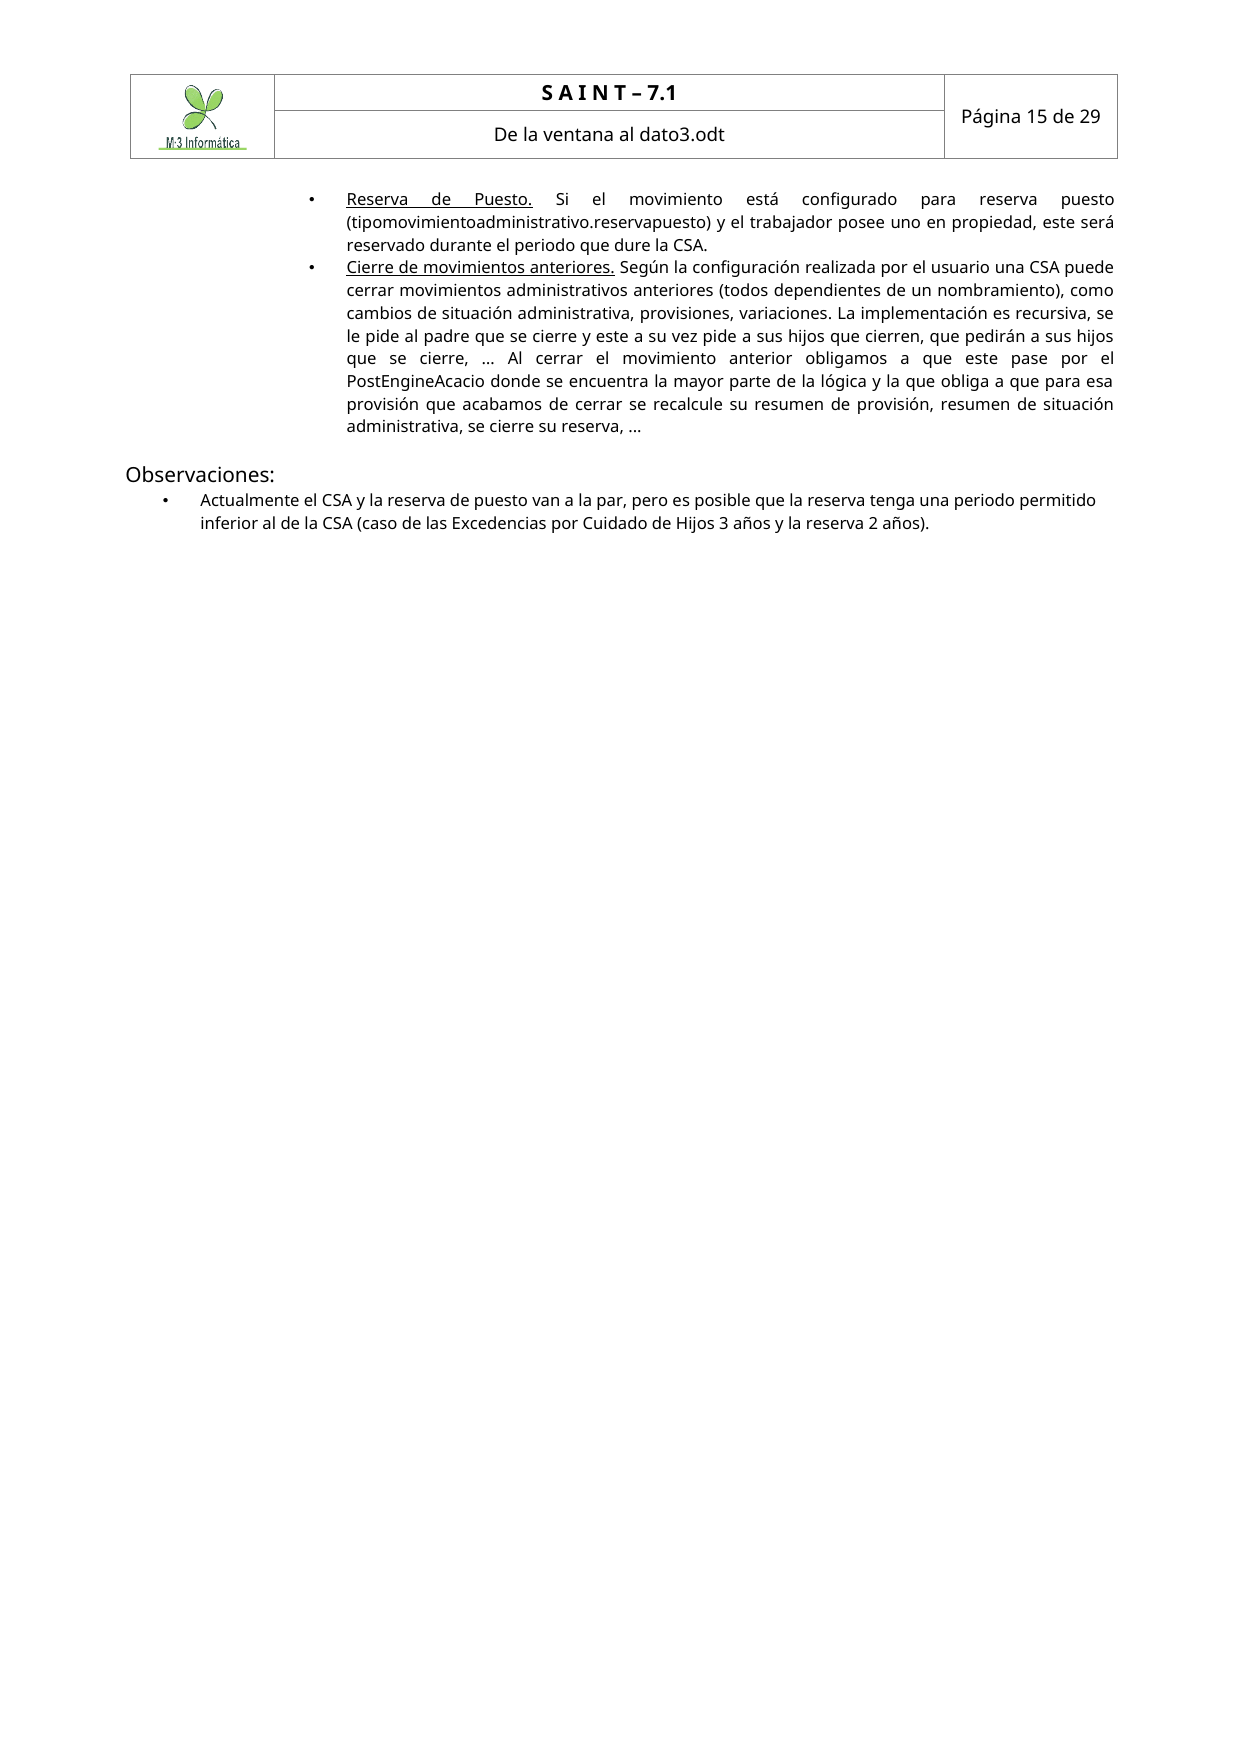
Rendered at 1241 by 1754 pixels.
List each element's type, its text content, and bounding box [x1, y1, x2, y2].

list Reserva de Puesto. Si el movimiento está configurado para reserva puesto (tipomovimientoadministrativo.reservapuesto) y el trabajador posee uno en propiedad, este será reservado durante el periodo que dure la CSA. [309, 188, 1115, 256]
list Cierre de movimientos anteriores. Según la configuración realizada por el usuario una CSA puede cerrar movimientos administrativos anteriores (todos dependientes de un nombramiento), como cambios de situación administrativa, provisiones, variaciones. La implementación es recursiva, se le pide al padre que se cierre y este a su vez pide a sus hijos que cierren, que pedirán a sus hijos que se cierre, … Al cerrar el movimiento anterior obligamos a que este pase por el PostEngineAcacio donde se encuentra la mayor parte de la lógica y la que obliga a que para esa provisión que acabamos de cerrar se recalcule su resumen de provisión, resumen de situación administrativa, se cierre su reserva, ... [309, 256, 1115, 438]
picture [158, 83, 247, 150]
text Observaciones: [125, 461, 1115, 489]
list Actualmente el CSA y la reserva de puesto van a la par, pero es posible que la reserva tenga una periodo permitido inferior al de la CSA (caso de las Excedencias por Cuidado de Hijos 3 años y la reserva 2 años). [163, 489, 1115, 534]
